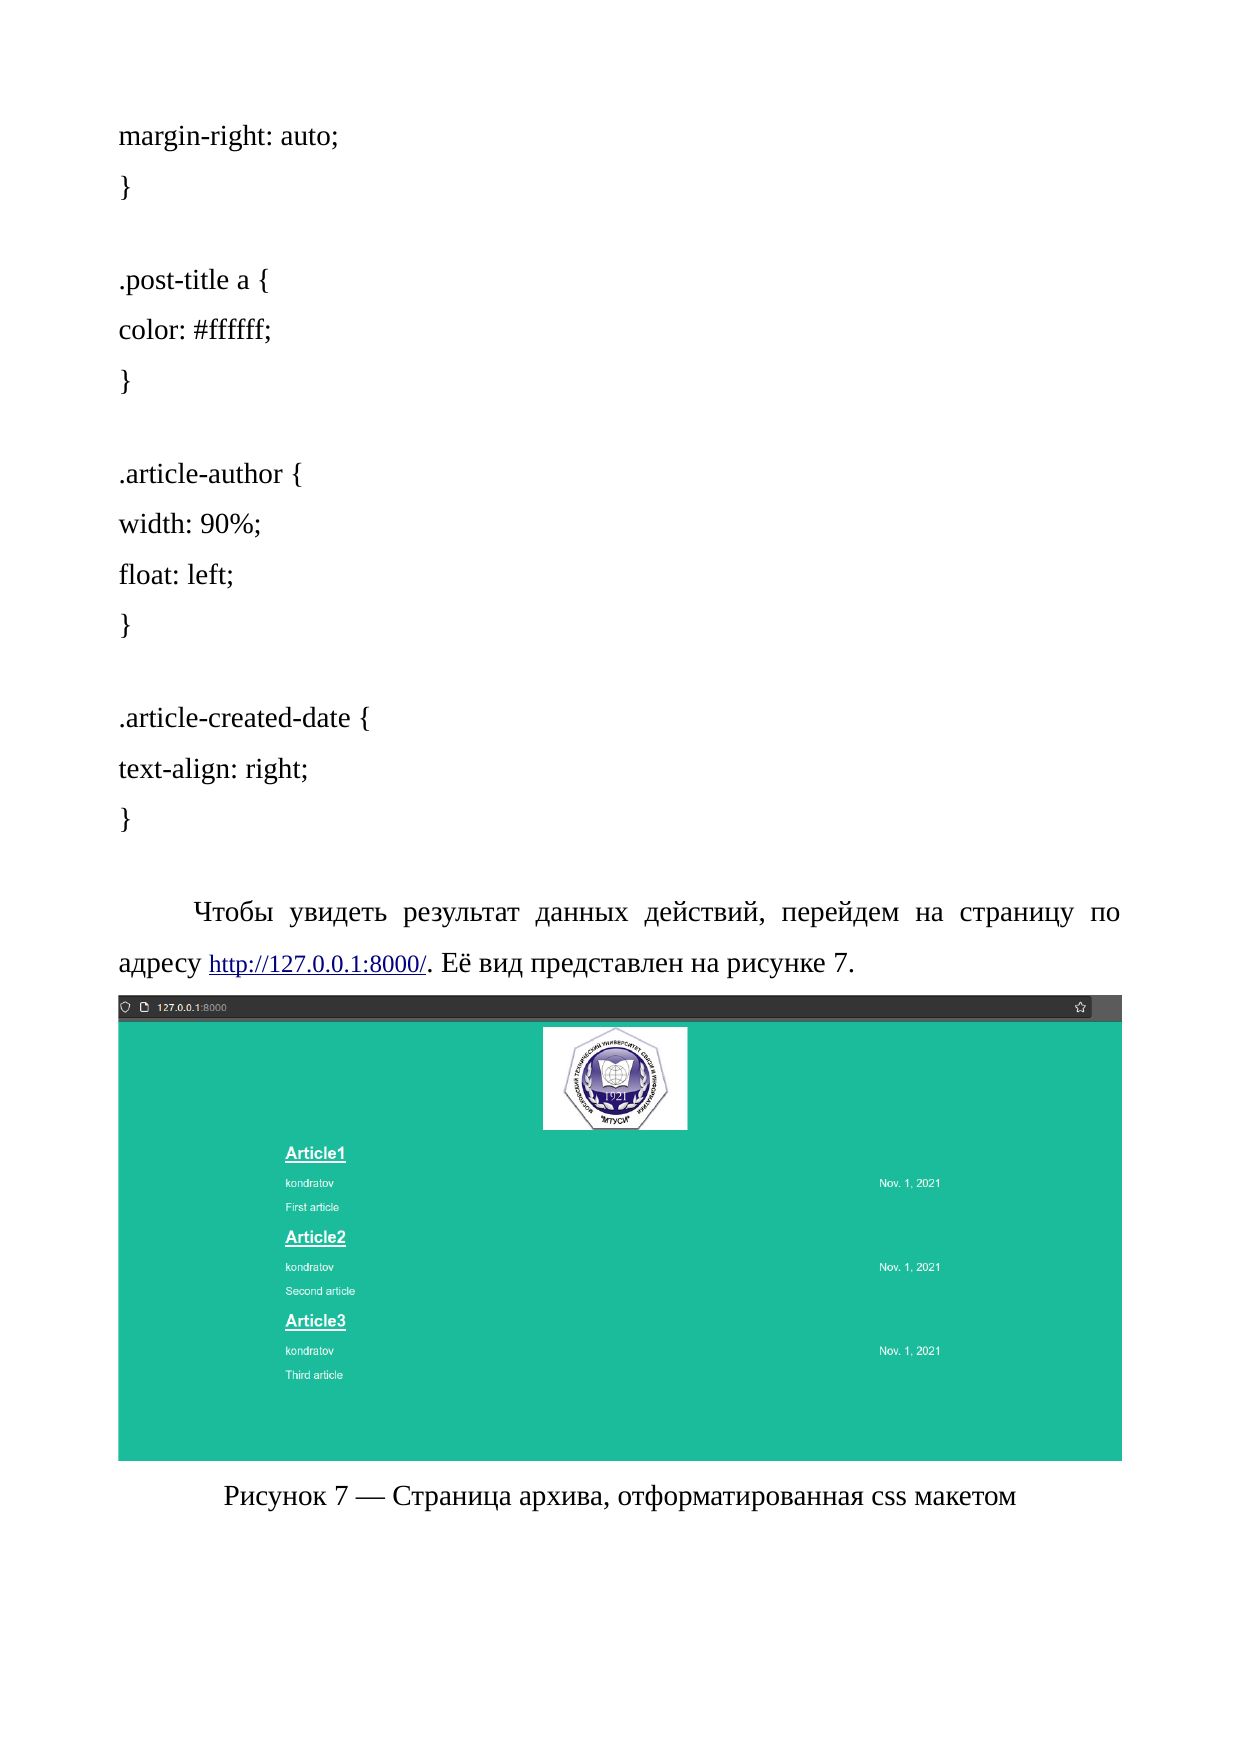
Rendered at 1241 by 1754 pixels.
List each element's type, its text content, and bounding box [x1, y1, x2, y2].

text color: #ffffff; [118, 312, 1122, 346]
text Рисунок 7 — Страница архива, отформатированная css макетом [118, 1461, 1122, 1511]
text } [118, 801, 1122, 835]
text .post-title a { [118, 262, 1122, 296]
text float: left; [118, 557, 1122, 590]
text margin-right: auto; [118, 118, 1122, 152]
text .article-created-date { [118, 701, 1122, 734]
text text-align: right; [118, 751, 1122, 784]
text } [118, 169, 1122, 202]
text Чтобы увидеть результат данных действий, перейдем на страницу по адресу http://127.0.0.1:8000/. Её вид представлен на рисунке 7. [118, 894, 1122, 978]
text .article-author { [118, 456, 1122, 490]
text width: 90%; [118, 506, 1122, 540]
text } [118, 363, 1122, 396]
picture [118, 995, 1122, 1461]
text } [118, 607, 1122, 641]
